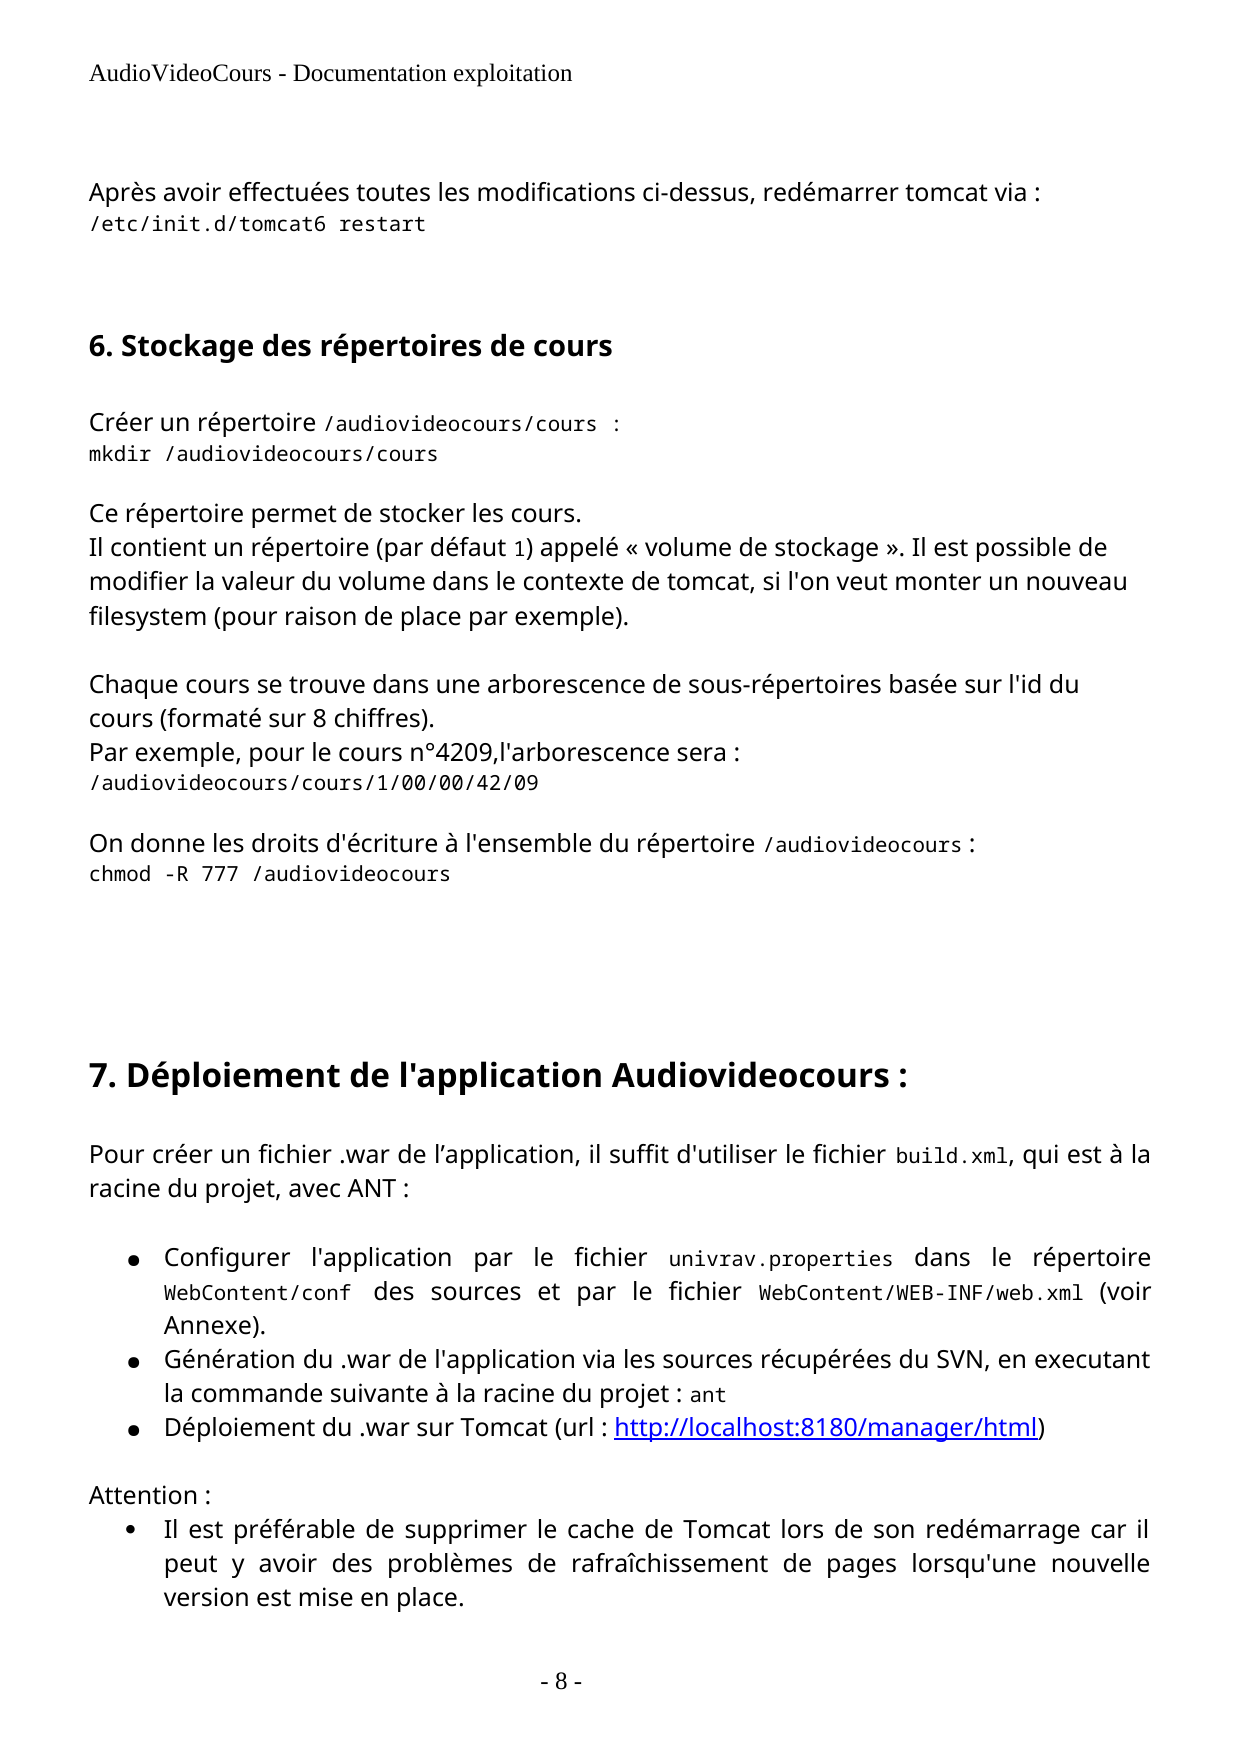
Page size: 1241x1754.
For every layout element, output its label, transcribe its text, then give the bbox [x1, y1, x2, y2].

list Génération du .war de l'application via les sources récupérées du SVN, en executant la commande suivante à la racine du projet : ant [126, 1341, 1152, 1409]
text Attention : [88, 1478, 1152, 1512]
text Il contient un répertoire (par défaut 1) appelé « volume de stockage ». Il est possible de modifier la valeur du volume dans le contexte de tomcat, si l'on veut monter un nouveau filesystem (pour raison de place par exemple). [88, 530, 1152, 632]
subtitle 7. Déploiement de l'application Audiovideocours : [88, 1051, 1152, 1097]
text mkdir /audiovideocours/cours [88, 439, 1152, 467]
subtitle 6. Stockage des répertoires de cours [88, 325, 1152, 365]
text Créer un répertoire /audiovideocours/cours : [88, 405, 1152, 439]
text Après avoir effectuées toutes les modifications ci-dessus, redémarrer tomcat via : /etc/init.d/tomcat6 restart [88, 175, 1152, 272]
list Déploiement du .war sur Tomcat (url : http://localhost:8180/manager/html) [126, 1409, 1152, 1444]
text Chaque cours se trouve dans une arborescence de sous-répertoires basée sur l'id du cours (formaté sur 8 chiffres). [88, 666, 1152, 734]
text Ce répertoire permet de stocker les cours. [88, 496, 1152, 530]
list Il est préférable de supprimer le cache de Tomcat lors de son redémarrage car il peut y avoir des problèmes de rafraîchissement de pages lorsqu'une nouvelle version est mise en place. [126, 1512, 1152, 1614]
text /audiovideocours/cours/1/00/00/42/09 [88, 768, 1152, 797]
text On donne les droits d'écriture à l'ensemble du répertoire /audiovideocours : [88, 825, 1152, 859]
list Configurer l'application par le fichier univrav.properties dans le répertoire WebContent/conf des sources et par le fichier WebContent/WEB-INF/web.xml (voir Annexe). [126, 1239, 1152, 1341]
text Pour créer un fichier .war de l’application, il suffit d'utiliser le fichier build.xml, qui est à la racine du projet, avec ANT : [88, 1137, 1152, 1205]
text chmod -R 777 /audiovideocours [88, 859, 1152, 888]
text Par exemple, pour le cours n°4209,l'arborescence sera : [88, 734, 1152, 768]
